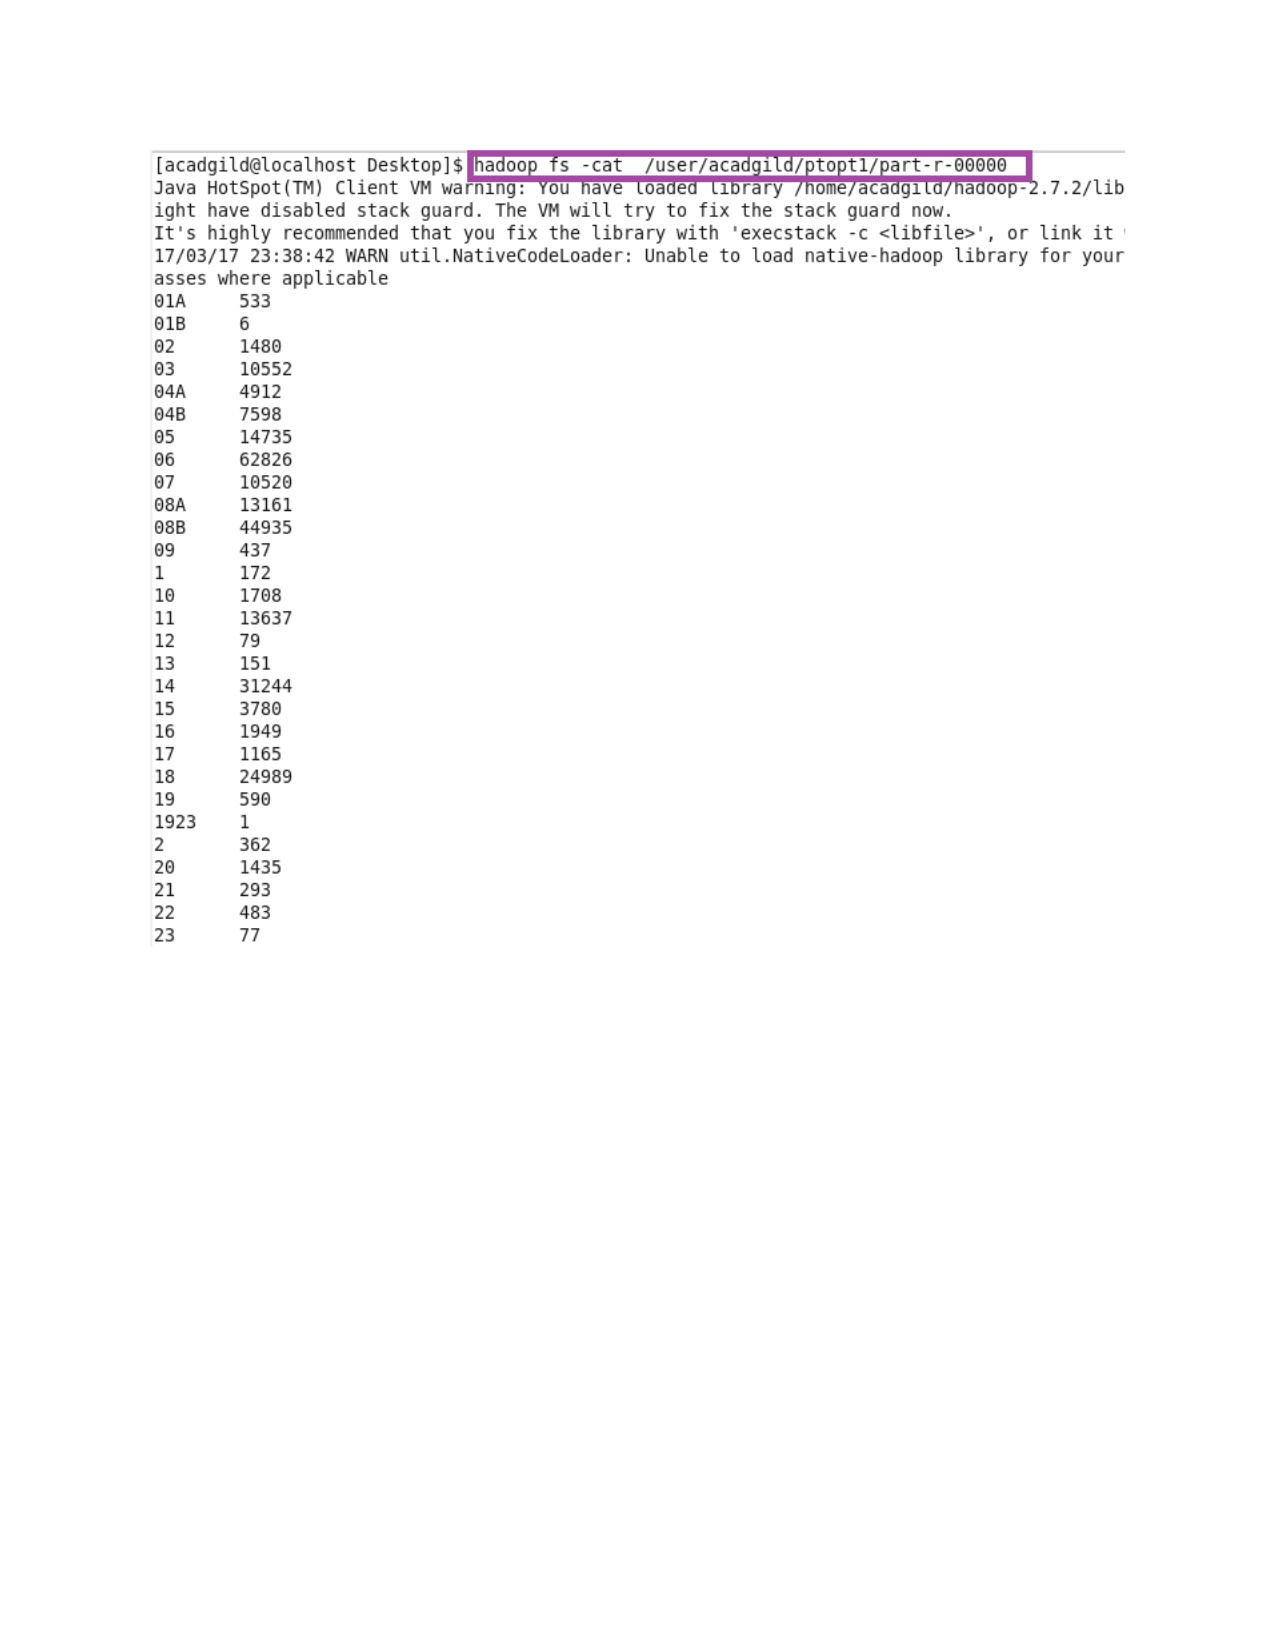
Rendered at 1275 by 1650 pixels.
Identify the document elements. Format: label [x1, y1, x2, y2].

picture [150, 150, 1125, 947]
